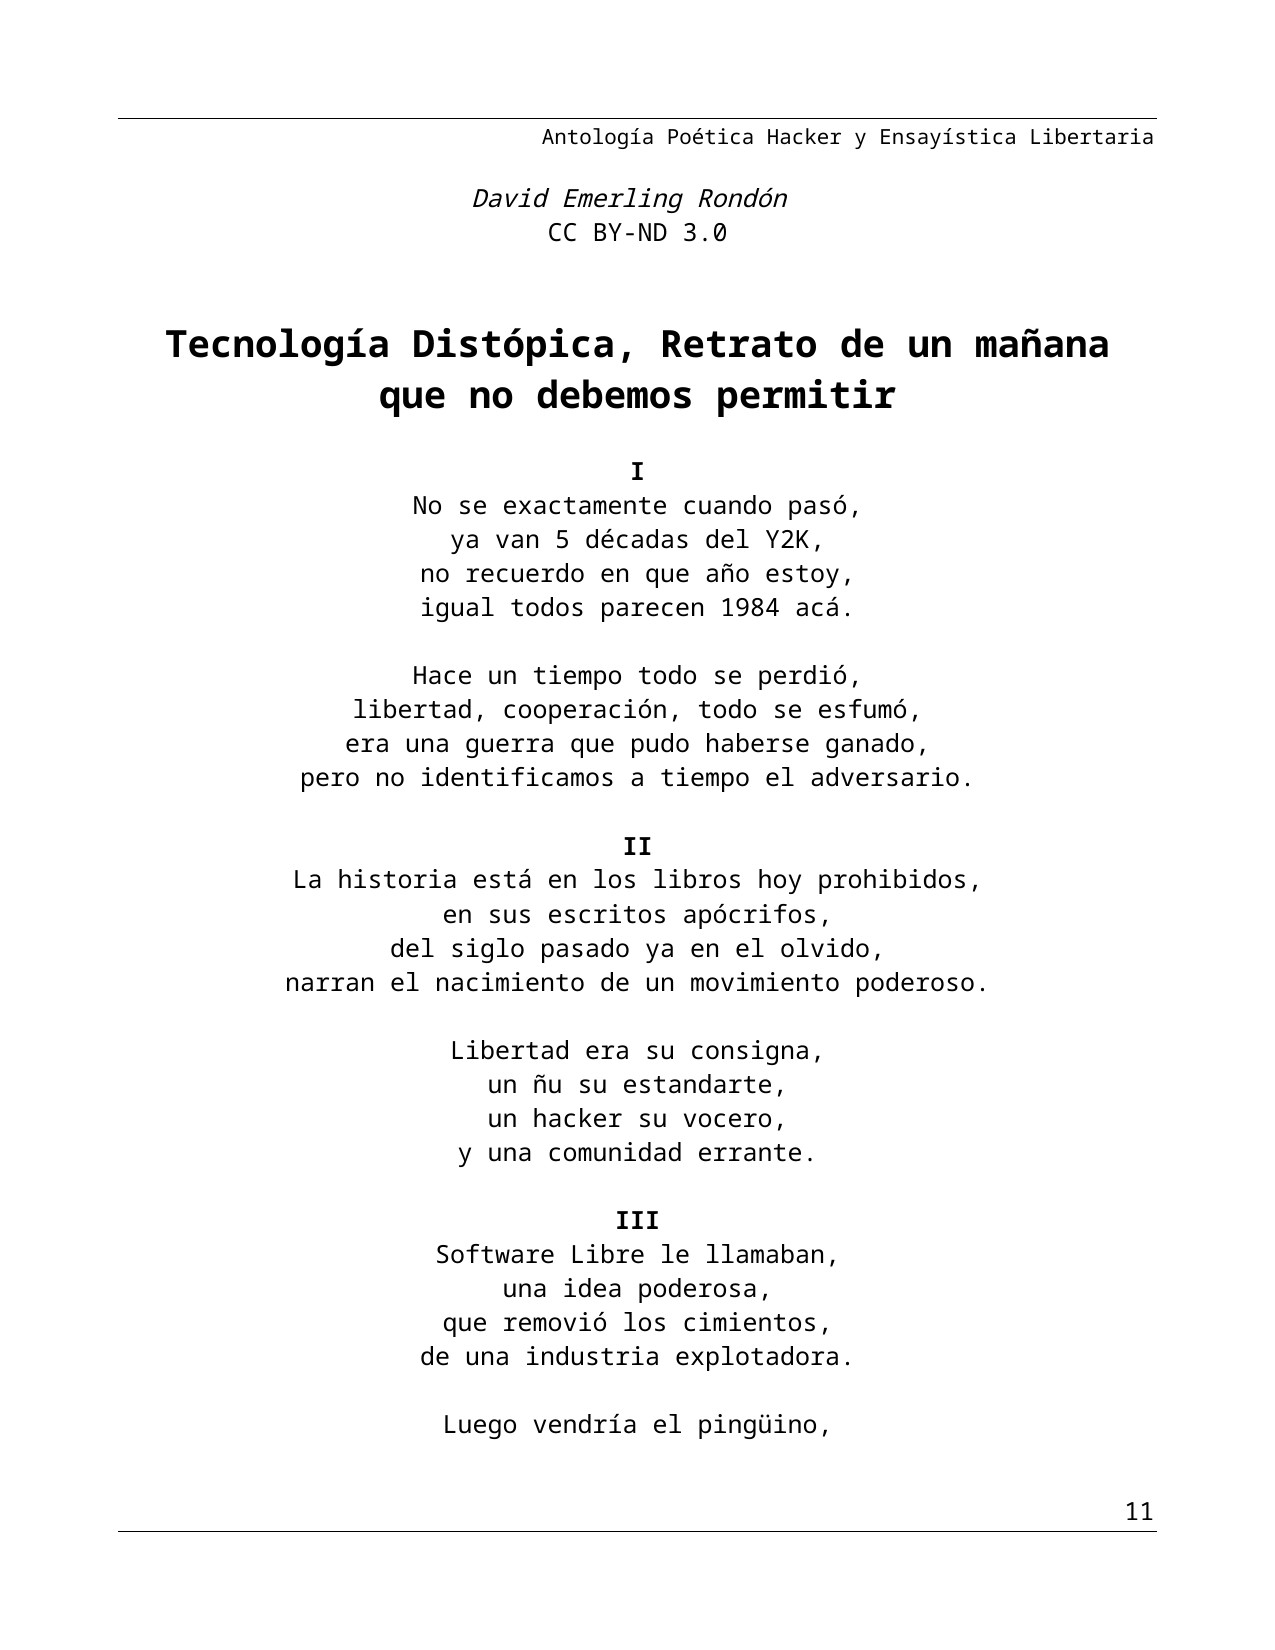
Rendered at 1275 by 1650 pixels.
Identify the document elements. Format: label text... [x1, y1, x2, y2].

text Tecnología Distópica, Retrato de un mañana que no debemos permitir [121, 317, 1154, 419]
text igual todos parecen 1984 acá. [121, 590, 1154, 624]
text narran el nacimiento de un movimiento poderoso. [121, 964, 1154, 998]
text una idea poderosa, [121, 1271, 1154, 1305]
text Libertad era su consigna, [121, 1032, 1154, 1067]
text CC BY-ND 3.0 [121, 215, 1154, 249]
text que removió los cimientos, [121, 1305, 1154, 1339]
text era una guerra que pudo haberse ganado, [121, 726, 1154, 760]
text y una comunidad errante. [121, 1135, 1154, 1169]
text libertad, cooperación, todo se esfumó, [121, 692, 1154, 726]
text un hacker su vocero, [121, 1101, 1154, 1135]
text un ñu su estandarte, [121, 1067, 1154, 1101]
text No se exactamente cuando pasó, [121, 487, 1154, 522]
text pero no identificamos a tiempo el adversario. [121, 760, 1154, 794]
text Software Libre le llamaban, [121, 1237, 1154, 1271]
text III [121, 1203, 1154, 1237]
text Hace un tiempo todo se perdió, [121, 658, 1154, 692]
text David Emerling Rondón [121, 181, 1154, 215]
text Luego vendría el pingüino, [121, 1407, 1154, 1441]
text I [121, 453, 1154, 487]
text del siglo pasado ya en el olvido, [121, 930, 1154, 964]
text en sus escritos apócrifos, [121, 896, 1154, 930]
text de una industria explotadora. [121, 1339, 1154, 1373]
text ya van 5 décadas del Y2K, [121, 522, 1154, 556]
text II [121, 828, 1154, 862]
text La historia está en los libros hoy prohibidos, [121, 862, 1154, 896]
text no recuerdo en que año estoy, [121, 556, 1154, 590]
